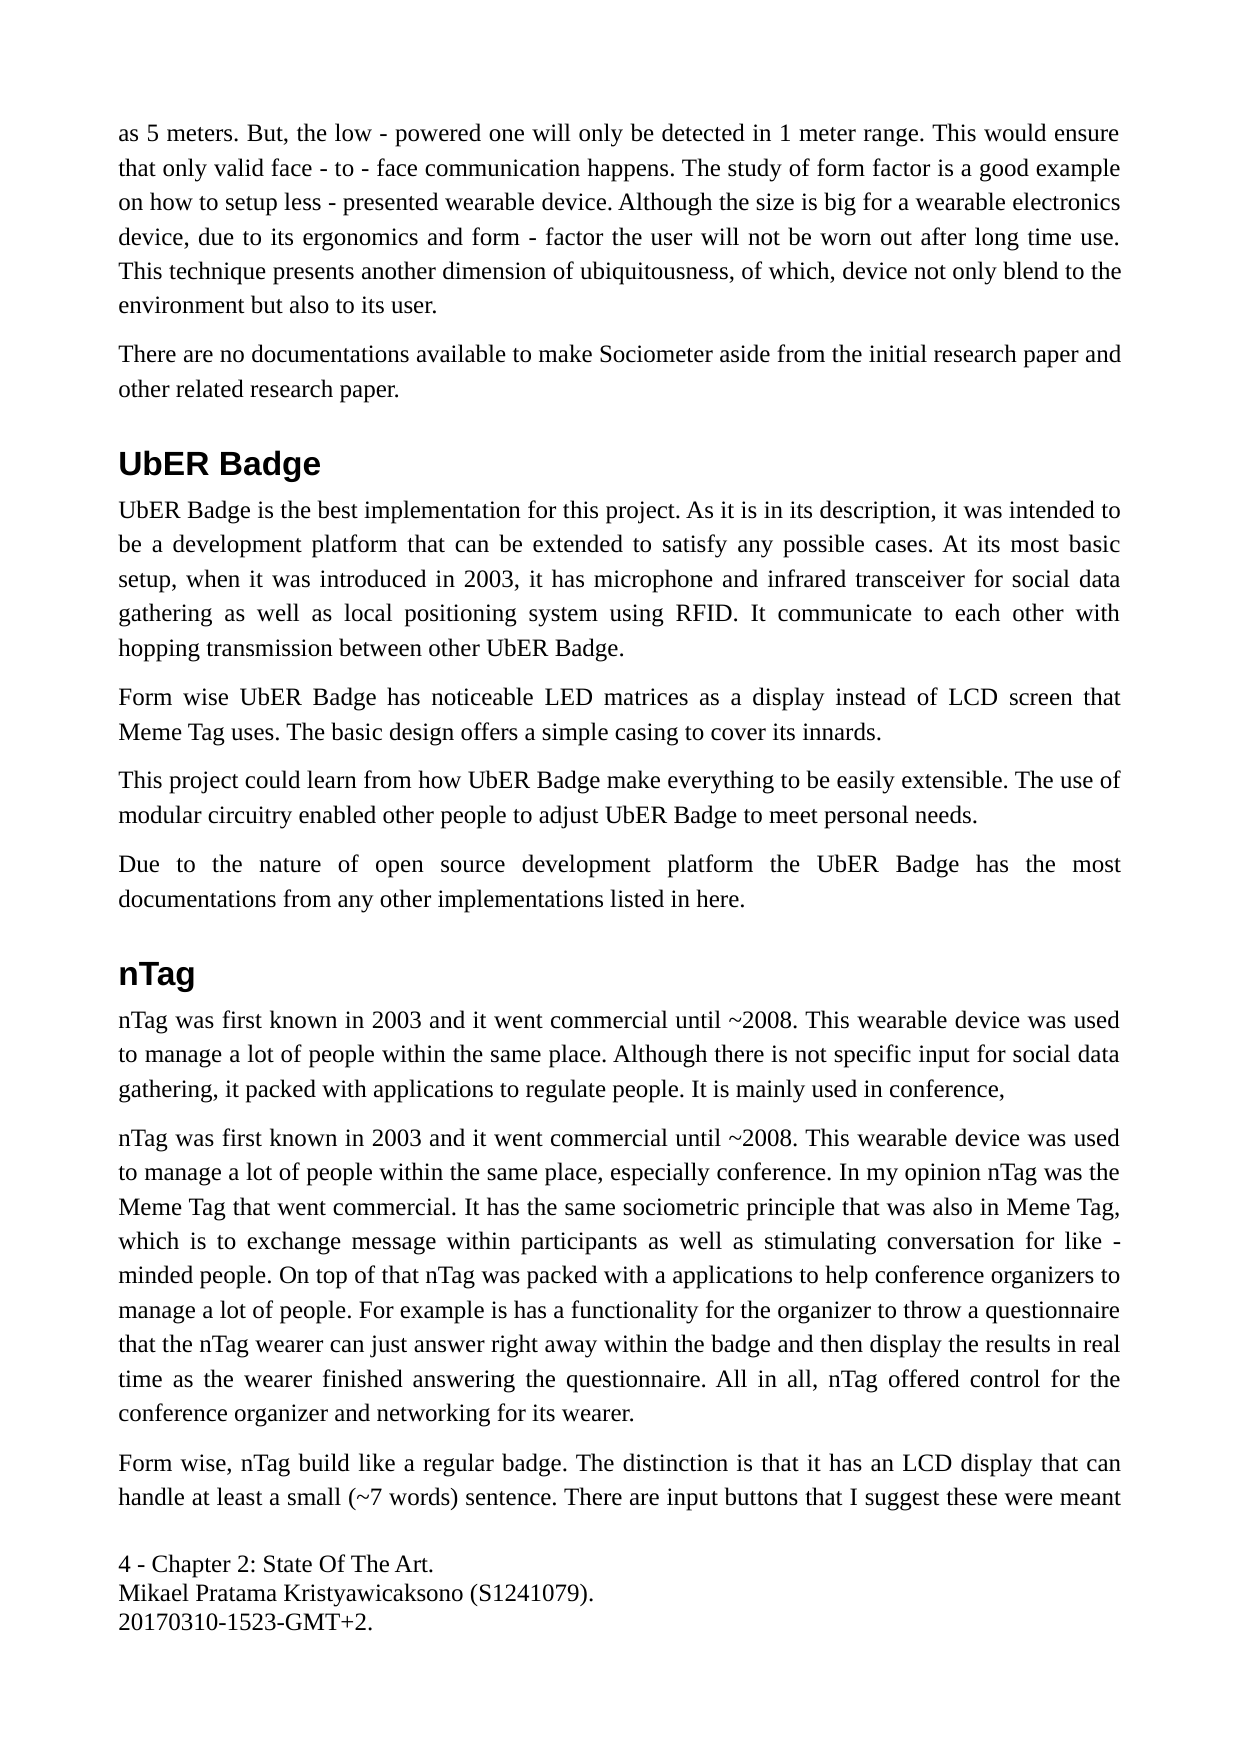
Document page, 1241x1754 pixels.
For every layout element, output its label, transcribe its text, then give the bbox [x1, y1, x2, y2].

text There are no documentations available to make Sociometer aside from the initial research paper and other related research paper. [118, 339, 1122, 403]
text as 5 meters. But, the low - powered one will only be detected in 1 meter range. This would ensure that only valid face - to - face communication happens. The study of form factor is a good example on how to setup less - presented wearable device. Although the size is big for a wearable electronics device, due to its ergonomics and form - factor the user will not be worn out after long time use. This technique presents another dimension of ubiquitousness, of which, device not only blend to the environment but also to its user. [118, 118, 1122, 319]
text nTag was first known in 2003 and it went commercial until ~2008. This wearable device was used to manage a lot of people within the same place. Although there is not specific input for social data gathering, it packed with applications to regulate people. It is mainly used in conference, [118, 1005, 1122, 1102]
subtitle nTag [118, 953, 1122, 992]
text Form wise UbER Badge has noticeable LED matrices as a display instead of LCD screen that Meme Tag uses. The basic design offers a simple casing to cover its innards. [118, 682, 1122, 745]
text Form wise, nTag build like a regular badge. The distinction is that it has an LCD display that can handle at least a small (~7 words) sentence. There are input buttons that I suggest these were meant [118, 1448, 1122, 1511]
text This project could learn from how UbER Badge make everything to be easily extensible. The use of modular circuitry enabled other people to adjust UbER Badge to meet personal needs. [118, 766, 1122, 829]
text Due to the nature of open source development platform the UbER Badge has the most documentations from any other implementations listed in here. [118, 849, 1122, 912]
text UbER Badge is the best implementation for this project. As it is in its description, it was intended to be a development platform that can be extended to satisfy any possible cases. At its most basic setup, when it was introduced in 2003, it has microphone and infrared transceiver for social data gathering as well as local positioning system using RFID. It communicate to each other with hopping transmission between other UbER Badge. [118, 495, 1122, 662]
subtitle UbER Badge [118, 444, 1122, 483]
text nTag was first known in 2003 and it went commercial until ~2008. This wearable device was used to manage a lot of people within the same place, especially conference. In my opinion nTag was the Meme Tag that went commercial. It has the same sociometric principle that was also in Meme Tag, which is to exchange message within participants as well as stimulating conversation for like - minded people. On top of that nTag was packed with a applications to help conference organizers to manage a lot of people. For example is has a functionality for the organizer to throw a questionnaire that the nTag wearer can just answer right away within the badge and then display the results in real time as the wearer finished answering the questionnaire. All in all, nTag offered control for the conference organizer and networking for its wearer. [118, 1123, 1122, 1427]
